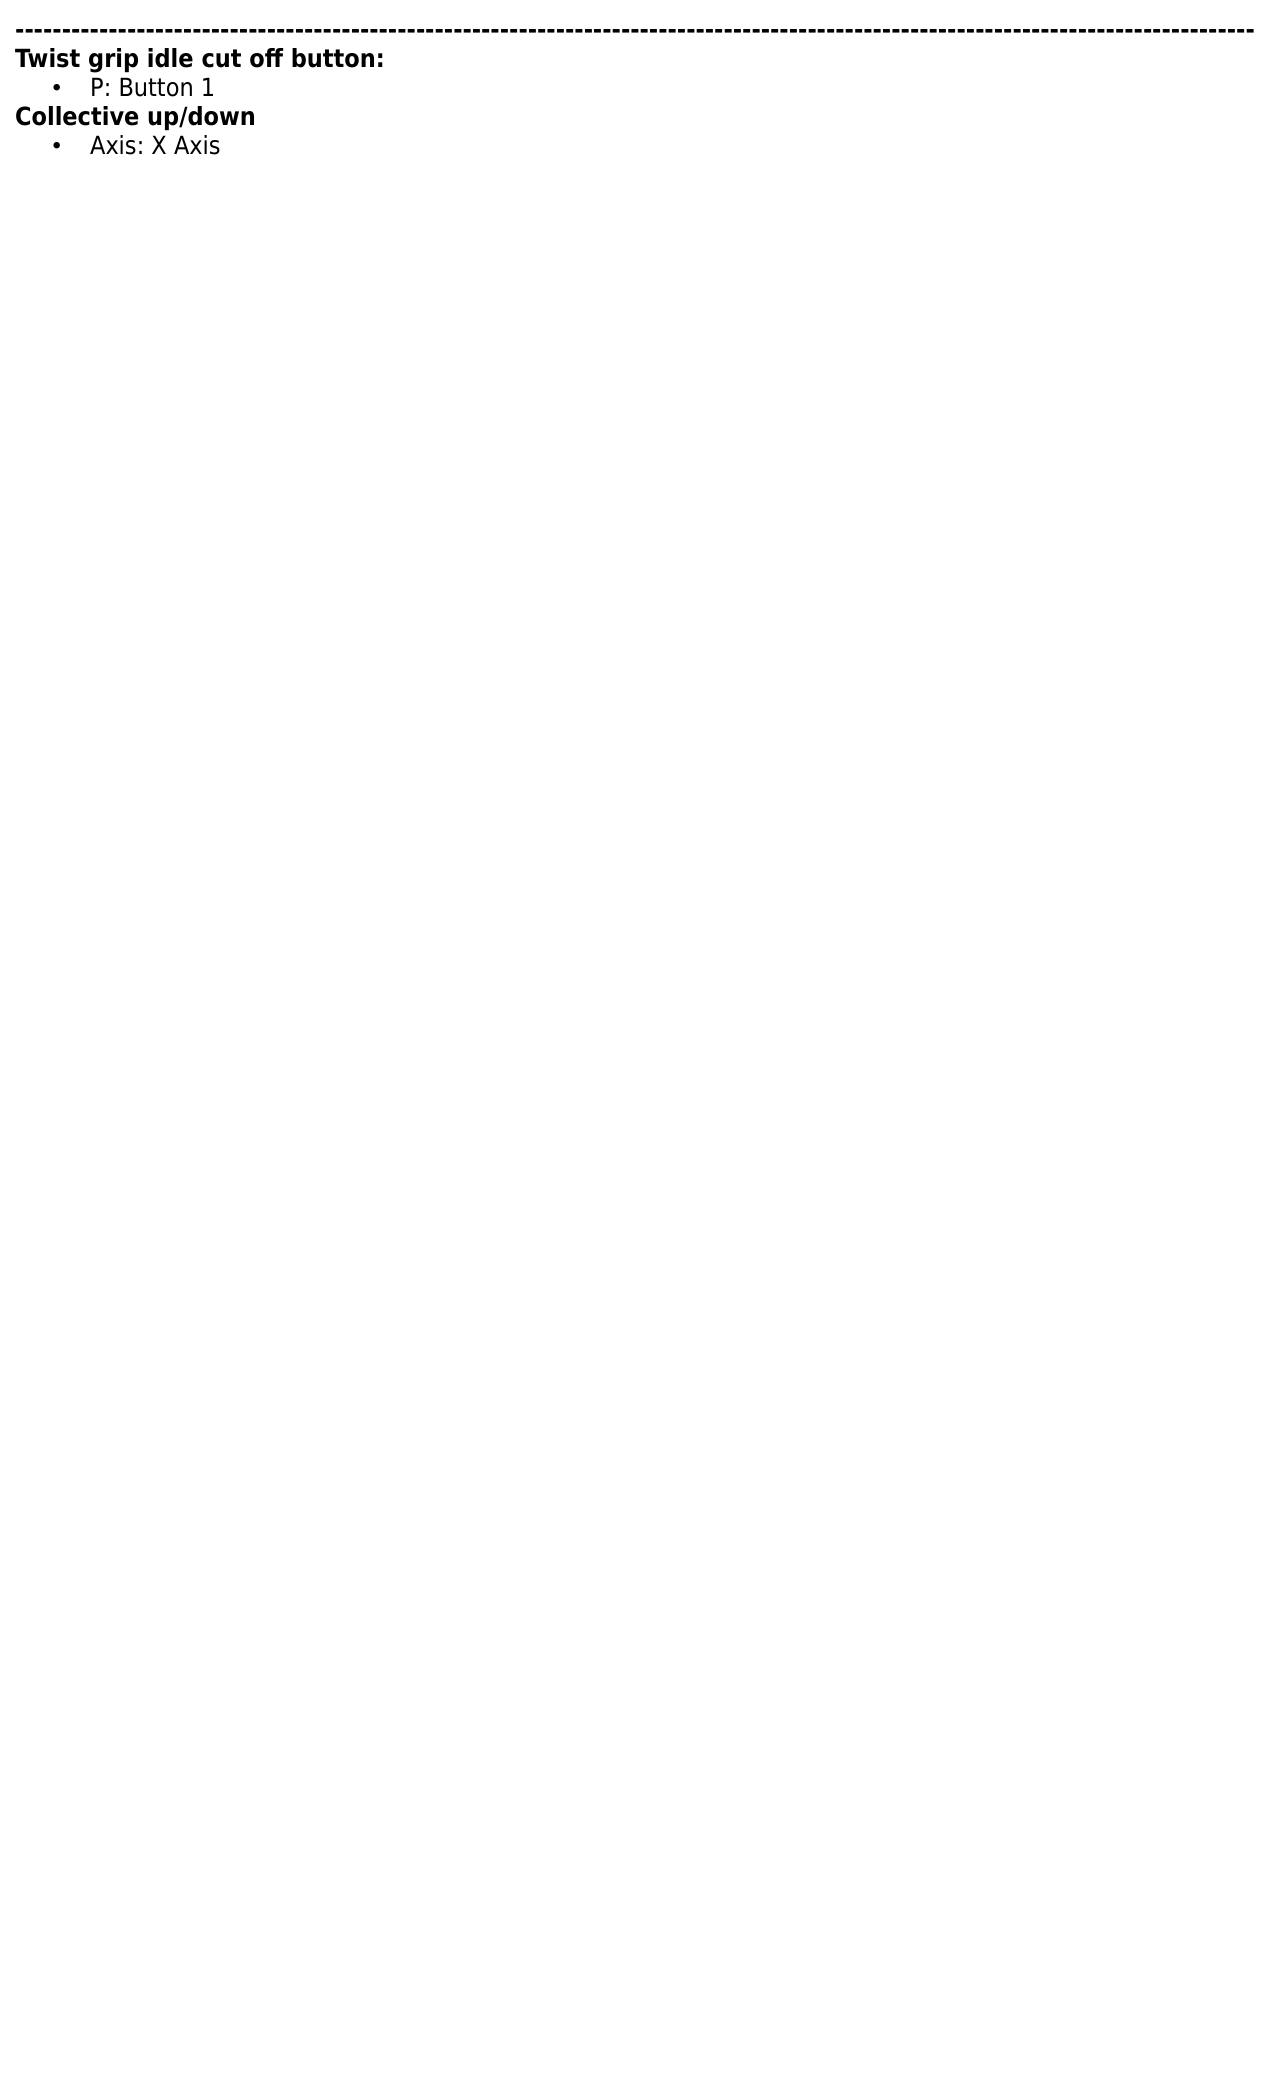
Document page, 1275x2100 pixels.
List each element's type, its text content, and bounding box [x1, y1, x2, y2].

text Twist grip idle cut off button: [15, 44, 1260, 73]
text ------------------------------------------------------------------------------------------------------------------------------------- [15, 15, 1260, 44]
text Collective up/down [15, 102, 1260, 132]
list P: Button 1 [52, 73, 1260, 102]
list Axis: X Axis [52, 132, 1260, 161]
